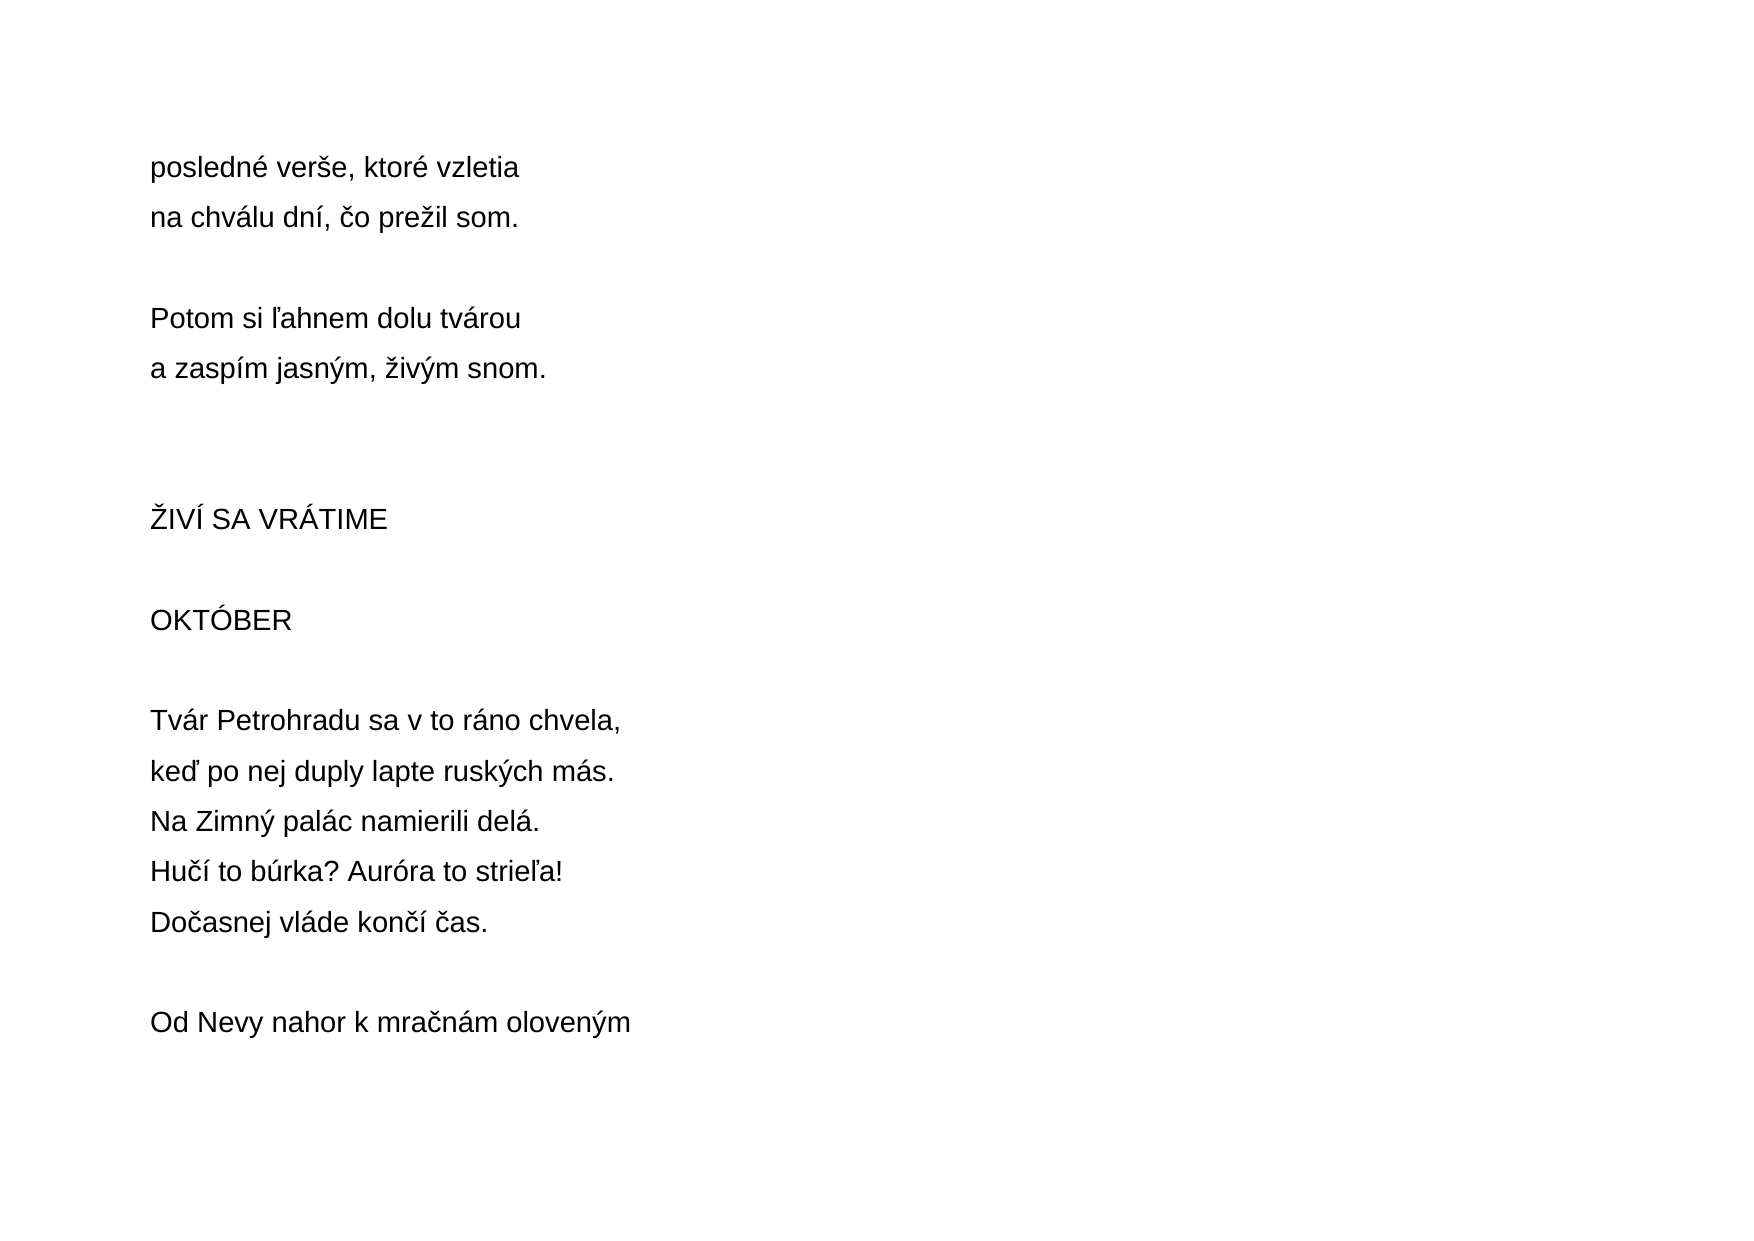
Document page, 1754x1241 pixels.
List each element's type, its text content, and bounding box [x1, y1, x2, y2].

text Dočasnej vláde končí čas. [150, 905, 1243, 938]
text Potom si ľahnem dolu tvárou [150, 301, 1243, 334]
text a zaspím jasným, živým snom. [150, 351, 1243, 385]
text keď po nej duply lapte ruských más. [150, 754, 1243, 787]
text Tvár Petrohradu sa v to ráno chvela, [150, 703, 1243, 737]
text ŽIVÍ SA VRÁTIME [150, 502, 1243, 536]
text Od Nevy nahor k mračnám oloveným [150, 1005, 1243, 1039]
text Na Zimný palác namierili delá. [150, 804, 1243, 838]
text Hučí to búrka? Auróra to strieľa! [150, 854, 1243, 888]
text na chválu dní, čo prežil som. [150, 200, 1243, 234]
text posledné verše, ktoré vzletia [150, 150, 1243, 183]
text OKTÓBER [150, 603, 1243, 636]
